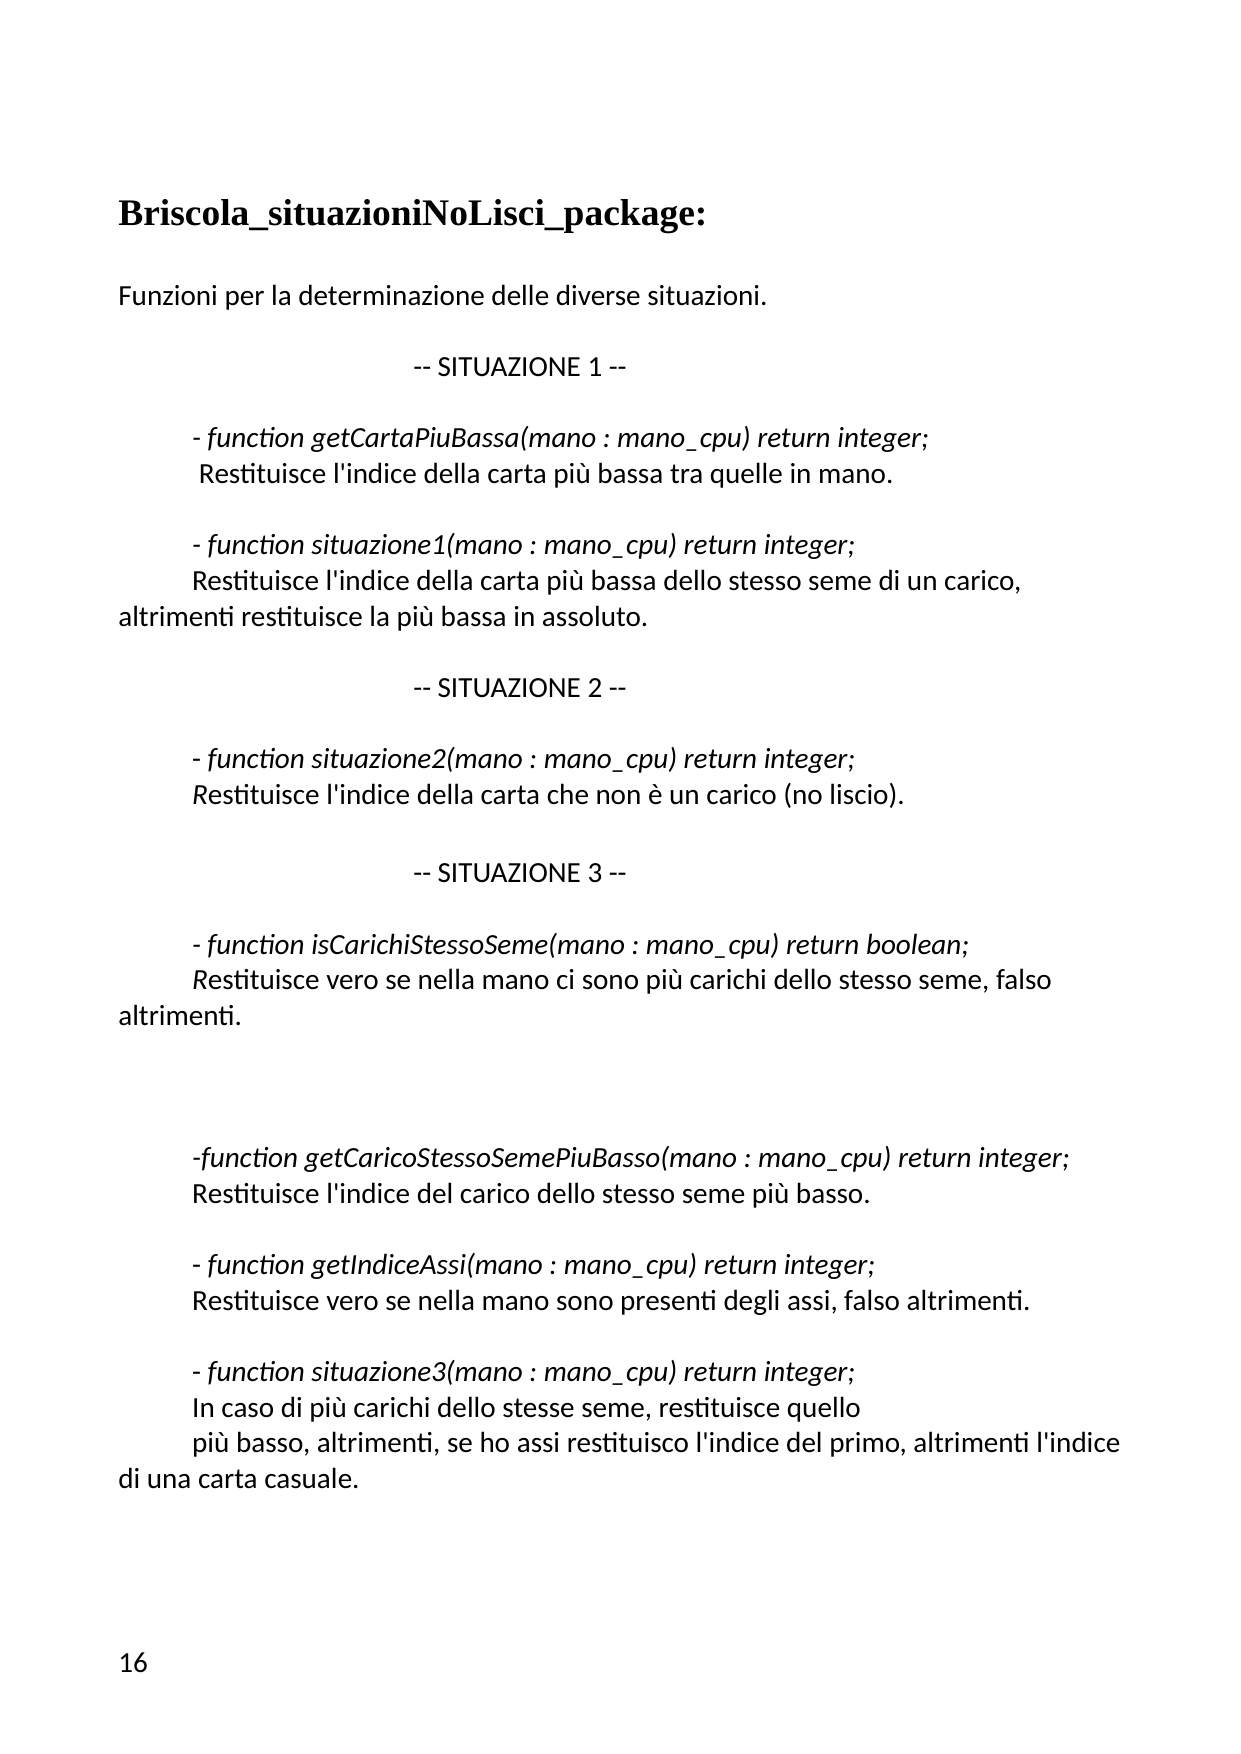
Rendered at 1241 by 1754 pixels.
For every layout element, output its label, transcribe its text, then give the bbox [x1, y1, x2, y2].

text - function situazione3(mano : mano_cpu) return integer; [118, 1353, 1122, 1389]
text Funzioni per la determinazione delle diverse situazioni. [118, 277, 1122, 313]
text -function getCaricoStessoSemePiuBasso(mano : mano_cpu) return integer; [118, 1139, 1122, 1175]
text In caso di più carichi dello stesse seme, restituisce quello più basso, altrimenti, se ho assi restituisco l'indice del primo, altrimenti l'indice di una carta casuale. [118, 1389, 1122, 1496]
text Restituisce l'indice della carta che non è un carico (no liscio). [118, 776, 1122, 811]
text -- SITUAZIONE 3 -- [118, 847, 1122, 890]
text - function situazione1(mano : mano_cpu) return integer; [118, 526, 1122, 562]
text - function isCarichiStessoSeme(mano : mano_cpu) return boolean; [118, 926, 1122, 961]
text Restituisce l'indice della carta più bassa dello stesso seme di un carico, altrimenti restituisce la più bassa in assoluto. [118, 562, 1122, 633]
text Restituisce vero se nella mano ci sono più carichi dello stesso seme, falso altrimenti. [118, 961, 1122, 1033]
text Restituisce l'indice della carta più bassa tra quelle in mano. [118, 455, 1122, 491]
text Restituisce vero se nella mano sono presenti degli assi, falso altrimenti. [118, 1282, 1122, 1318]
text - function getIndiceAssi(mano : mano_cpu) return integer; [118, 1246, 1122, 1282]
text Restituisce l'indice del carico dello stesso seme più basso. [118, 1175, 1122, 1211]
text Briscola_situazioniNoLisci_package: [118, 191, 1122, 234]
text -- SITUAZIONE 2 -- [118, 669, 1122, 704]
text - function situazione2(mano : mano_cpu) return integer; [118, 740, 1122, 776]
text - function getCartaPiuBassa(mano : mano_cpu) return integer; [118, 419, 1122, 455]
text -- SITUAZIONE 1 -- [118, 348, 1122, 384]
